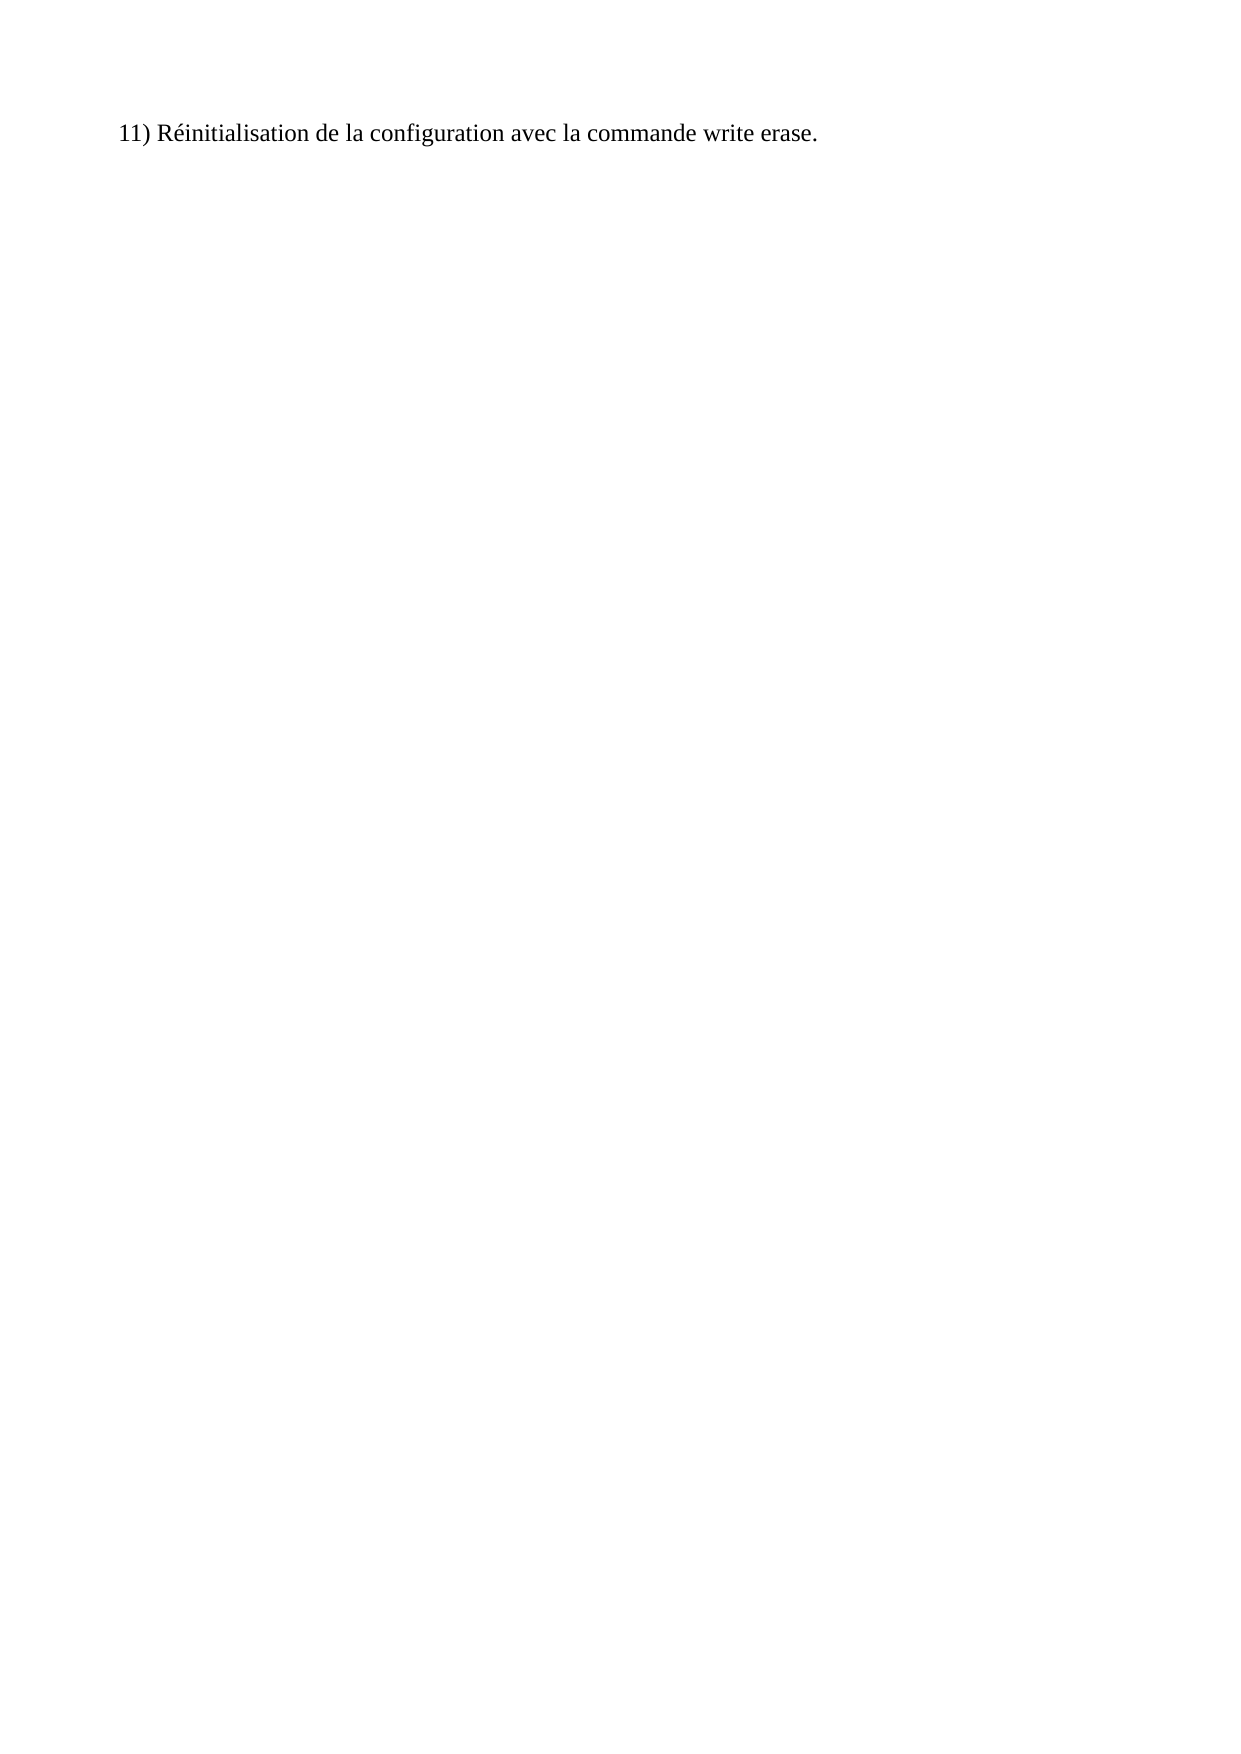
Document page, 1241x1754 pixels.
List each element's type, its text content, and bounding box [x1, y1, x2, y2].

text 11) Réinitialisation de la configuration avec la commande write erase. [118, 118, 1122, 147]
